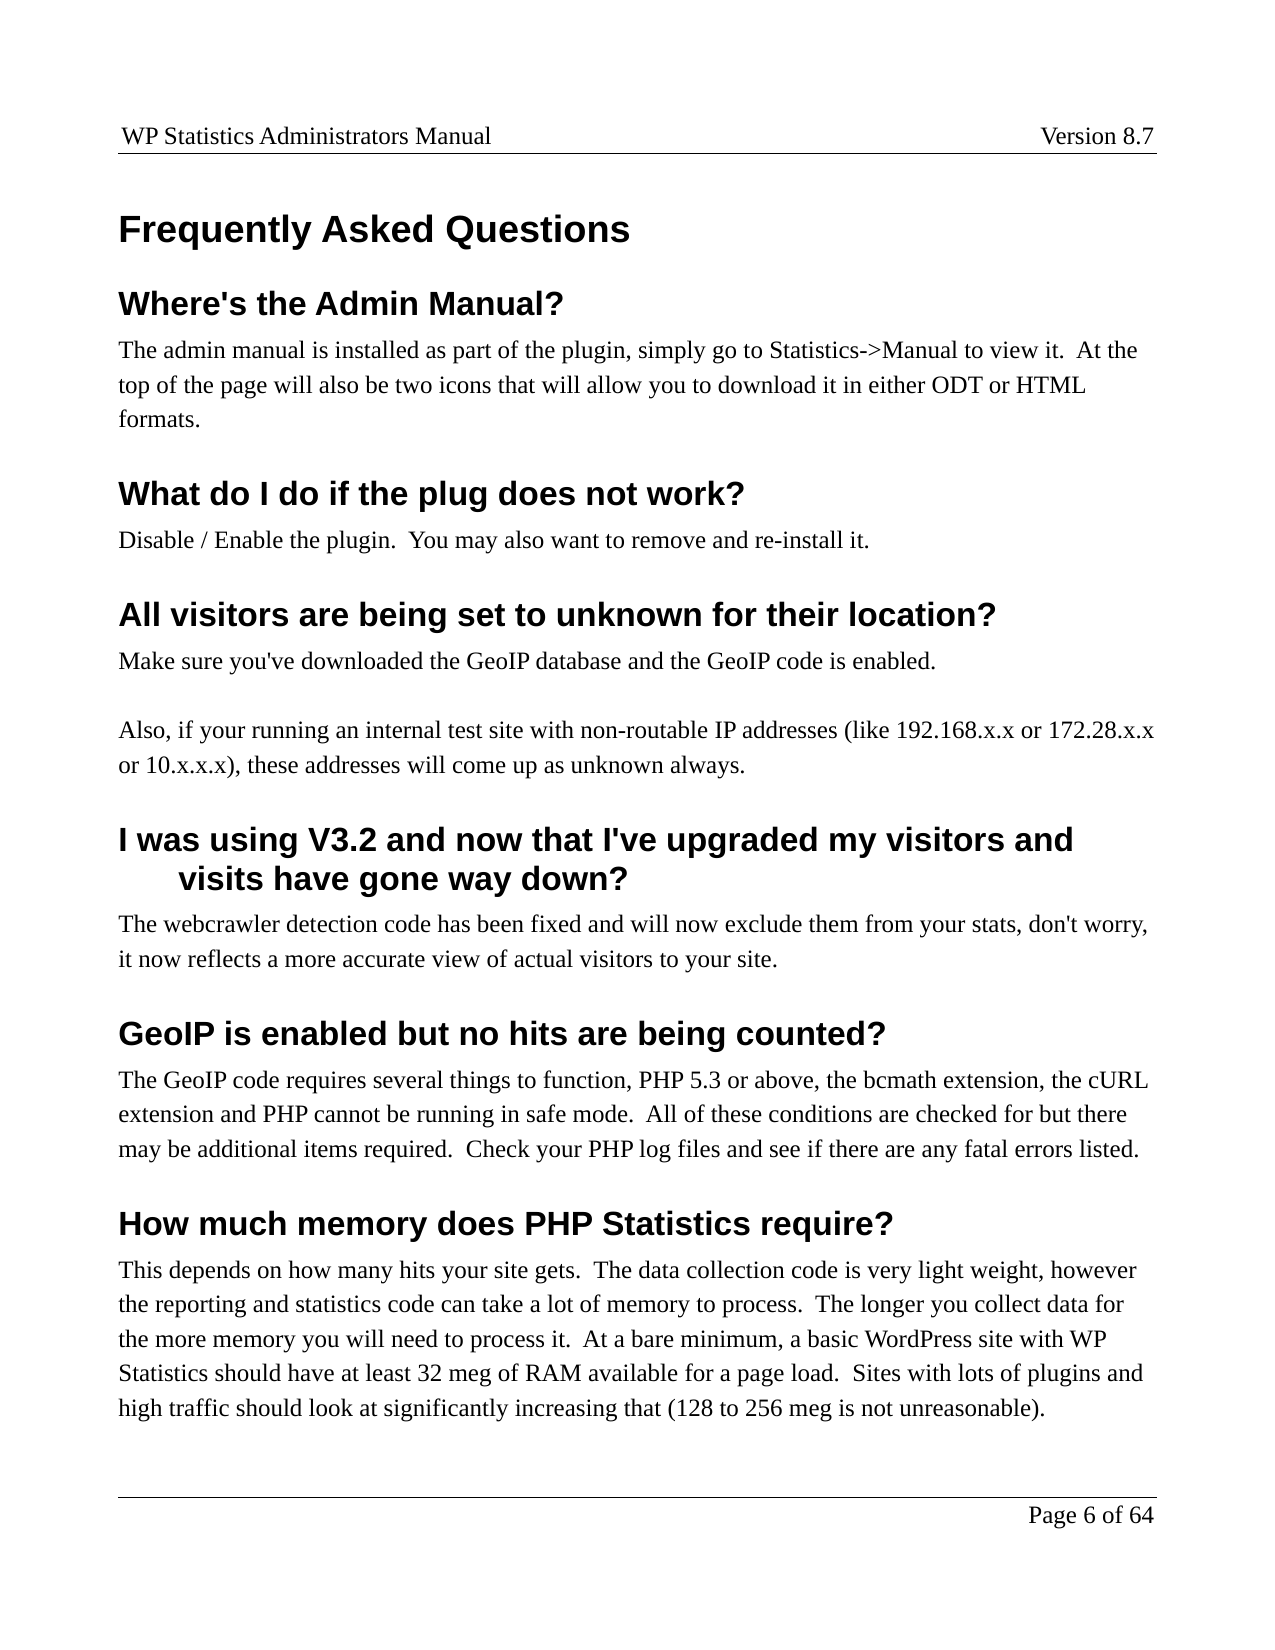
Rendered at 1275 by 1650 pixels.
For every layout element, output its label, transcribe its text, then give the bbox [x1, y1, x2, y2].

text Make sure you've downloaded the GeoIP database and the GeoIP code is enabled. Also, if your running an internal test site with non-routable IP addresses (like 192.168.x.x or 172.28.x.x or 10.x.x.x), these addresses will come up as unknown always. [118, 646, 1157, 779]
subtitle What do I do if the plug does not work? [118, 474, 1157, 513]
subtitle Where's the Admin Manual? [118, 284, 1157, 323]
subtitle Frequently Asked Questions [118, 207, 1157, 251]
subtitle GeoIP is enabled but no hits are being counted? [118, 1014, 1157, 1053]
text The webcrawler detection code has been fixed and will now exclude them from your stats, don't worry, it now reflects a more accurate view of actual visitors to your site. [118, 909, 1157, 973]
text The admin manual is installed as part of the plugin, simply go to Statistics->Manual to view it. At the top of the page will also be two icons that will allow you to download it in either ODT or HTML formats. [118, 335, 1157, 433]
text This depends on how many hits your site gets. The data collection code is very light weight, however the reporting and statistics code can take a lot of memory to process. The longer you collect data for the more memory you will need to process it. At a bare minimum, a basic WordPress site with WP Statistics should have at least 32 meg of RAM available for a page load. Sites with lots of plugins and high traffic should look at significantly increasing that (128 to 256 meg is not unreasonable). [118, 1255, 1157, 1456]
subtitle How much memory does PHP Statistics require? [118, 1204, 1157, 1243]
text Disable / Enable the plugin. You may also want to remove and re-install it. [118, 525, 1157, 554]
text The GeoIP code requires several things to function, PHP 5.3 or above, the bcmath extension, the cURL extension and PHP cannot be running in safe mode. All of these conditions are checked for but there may be additional items required. Check your PHP log files and see if there are any fatal errors listed. [118, 1065, 1157, 1163]
subtitle I was using V3.2 and now that I've upgraded my visitors and visits have gone way down? [118, 820, 1157, 897]
subtitle All visitors are being set to unknown for their location? [118, 595, 1157, 634]
